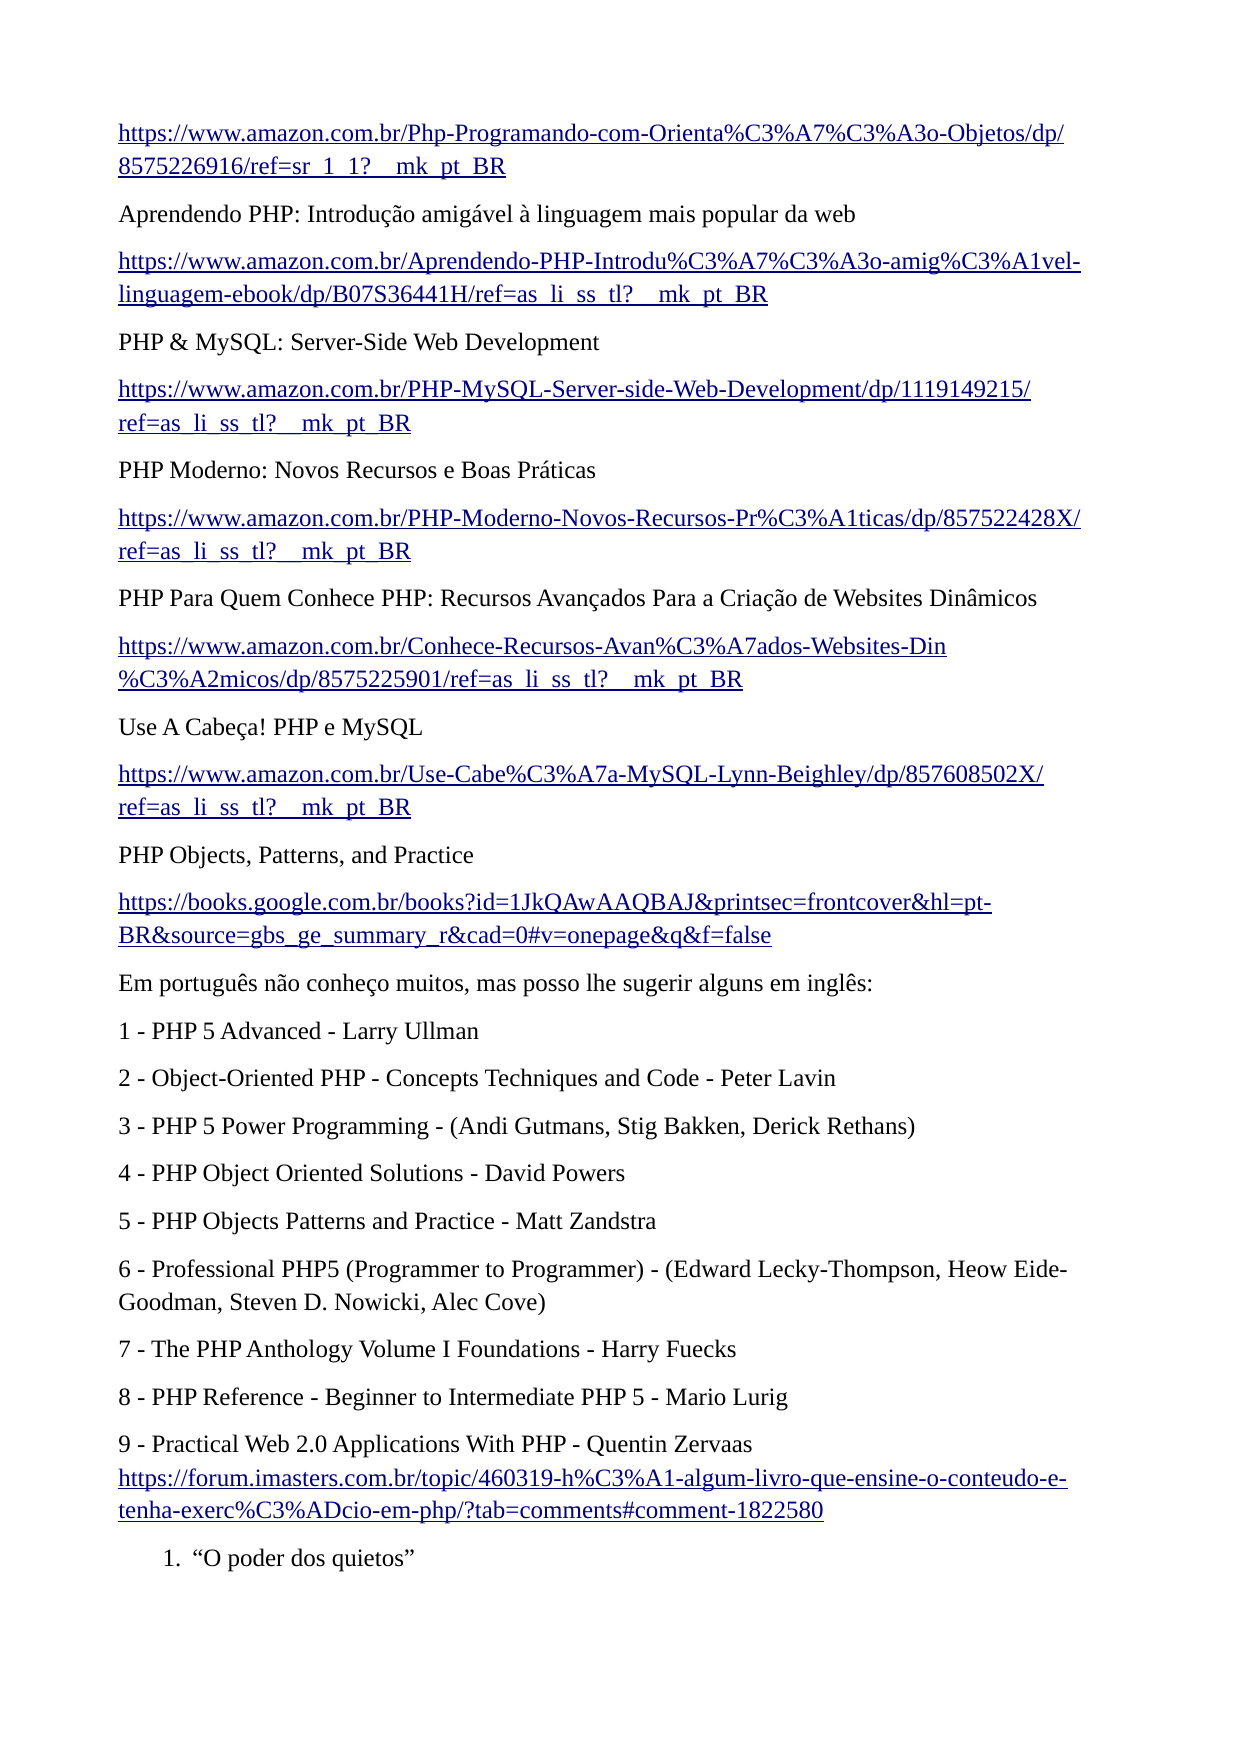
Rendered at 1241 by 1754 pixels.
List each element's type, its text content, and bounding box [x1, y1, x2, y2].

text 1 - PHP 5 Advanced - Larry Ullman [118, 1016, 1122, 1044]
text 2 - Object-Oriented PHP - Concepts Techniques and Code - Peter Lavin [118, 1063, 1122, 1092]
text 5 - PHP Objects Patterns and Practice - Matt Zandstra [118, 1206, 1122, 1235]
text 9 - Practical Web 2.0 Applications With PHP - Quentin Zervaas https://forum.imasters.com.br/topic/460319-h%C3%A1-algum-livro-que-ensine-o-conteudo-e-tenha-exerc%C3%ADcio-em-php/?tab=comments#comment-1822580 [118, 1429, 1122, 1524]
text https://www.amazon.com.br/Aprendendo-PHP-Introdu%C3%A7%C3%A3o-amig%C3%A1vel-linguagem-ebook/dp/B07S36441H/ref=as_li_ss_tl?__mk_pt_BR [118, 246, 1122, 308]
list “O poder dos quietos” [162, 1543, 1122, 1572]
text 4 - PHP Object Oriented Solutions - David Powers [118, 1158, 1122, 1187]
text Aprendendo PHP: Introdução amigável à linguagem mais popular da web [118, 199, 1122, 227]
text https://www.amazon.com.br/PHP-Moderno-Novos-Recursos-Pr%C3%A1ticas/dp/857522428X/ref=as_li_ss_tl?__mk_pt_BR [118, 503, 1122, 564]
text 3 - PHP 5 Power Programming - (Andi Gutmans, Stig Bakken, Derick Rethans) [118, 1111, 1122, 1140]
text PHP Objects, Patterns, and Practice [118, 840, 1122, 869]
text Use A Cabeça! PHP e MySQL [118, 712, 1122, 740]
text 7 - The PHP Anthology Volume I Foundations - Harry Fuecks [118, 1334, 1122, 1363]
text https://www.amazon.com.br/Conhece-Recursos-Avan%C3%A7ados-Websites-Din%C3%A2micos/dp/8575225901/ref=as_li_ss_tl?__mk_pt_BR [118, 631, 1122, 693]
text https://www.amazon.com.br/PHP-MySQL-Server-side-Web-Development/dp/1119149215/ref=as_li_ss_tl?__mk_pt_BR [118, 374, 1122, 436]
text 8 - PHP Reference - Beginner to Intermediate PHP 5 - Mario Lurig [118, 1382, 1122, 1411]
text https://books.google.com.br/books?id=1JkQAwAAQBAJ&printsec=frontcover&hl=pt-BR&source=gbs_ge_summary_r&cad=0#v=onepage&q&f=false [118, 887, 1122, 949]
text https://www.amazon.com.br/Php-Programando-com-Orienta%C3%A7%C3%A3o-Objetos/dp/8575226916/ref=sr_1_1?__mk_pt_BR [118, 118, 1122, 180]
text PHP Moderno: Novos Recursos e Boas Práticas [118, 455, 1122, 484]
text PHP & MySQL: Server-Side Web Development [118, 327, 1122, 356]
text https://www.amazon.com.br/Use-Cabe%C3%A7a-MySQL-Lynn-Beighley/dp/857608502X/ref=as_li_ss_tl?__mk_pt_BR [118, 759, 1122, 821]
text PHP Para Quem Conhece PHP: Recursos Avançados Para a Criação de Websites Dinâmicos [118, 583, 1122, 612]
text 6 - Professional PHP5 (Programmer to Programmer) - (Edward Lecky-Thompson, Heow Eide-Goodman, Steven D. Nowicki, Alec Cove) [118, 1254, 1122, 1316]
text Em português não conheço muitos, mas posso lhe sugerir alguns em inglês: [118, 968, 1122, 997]
